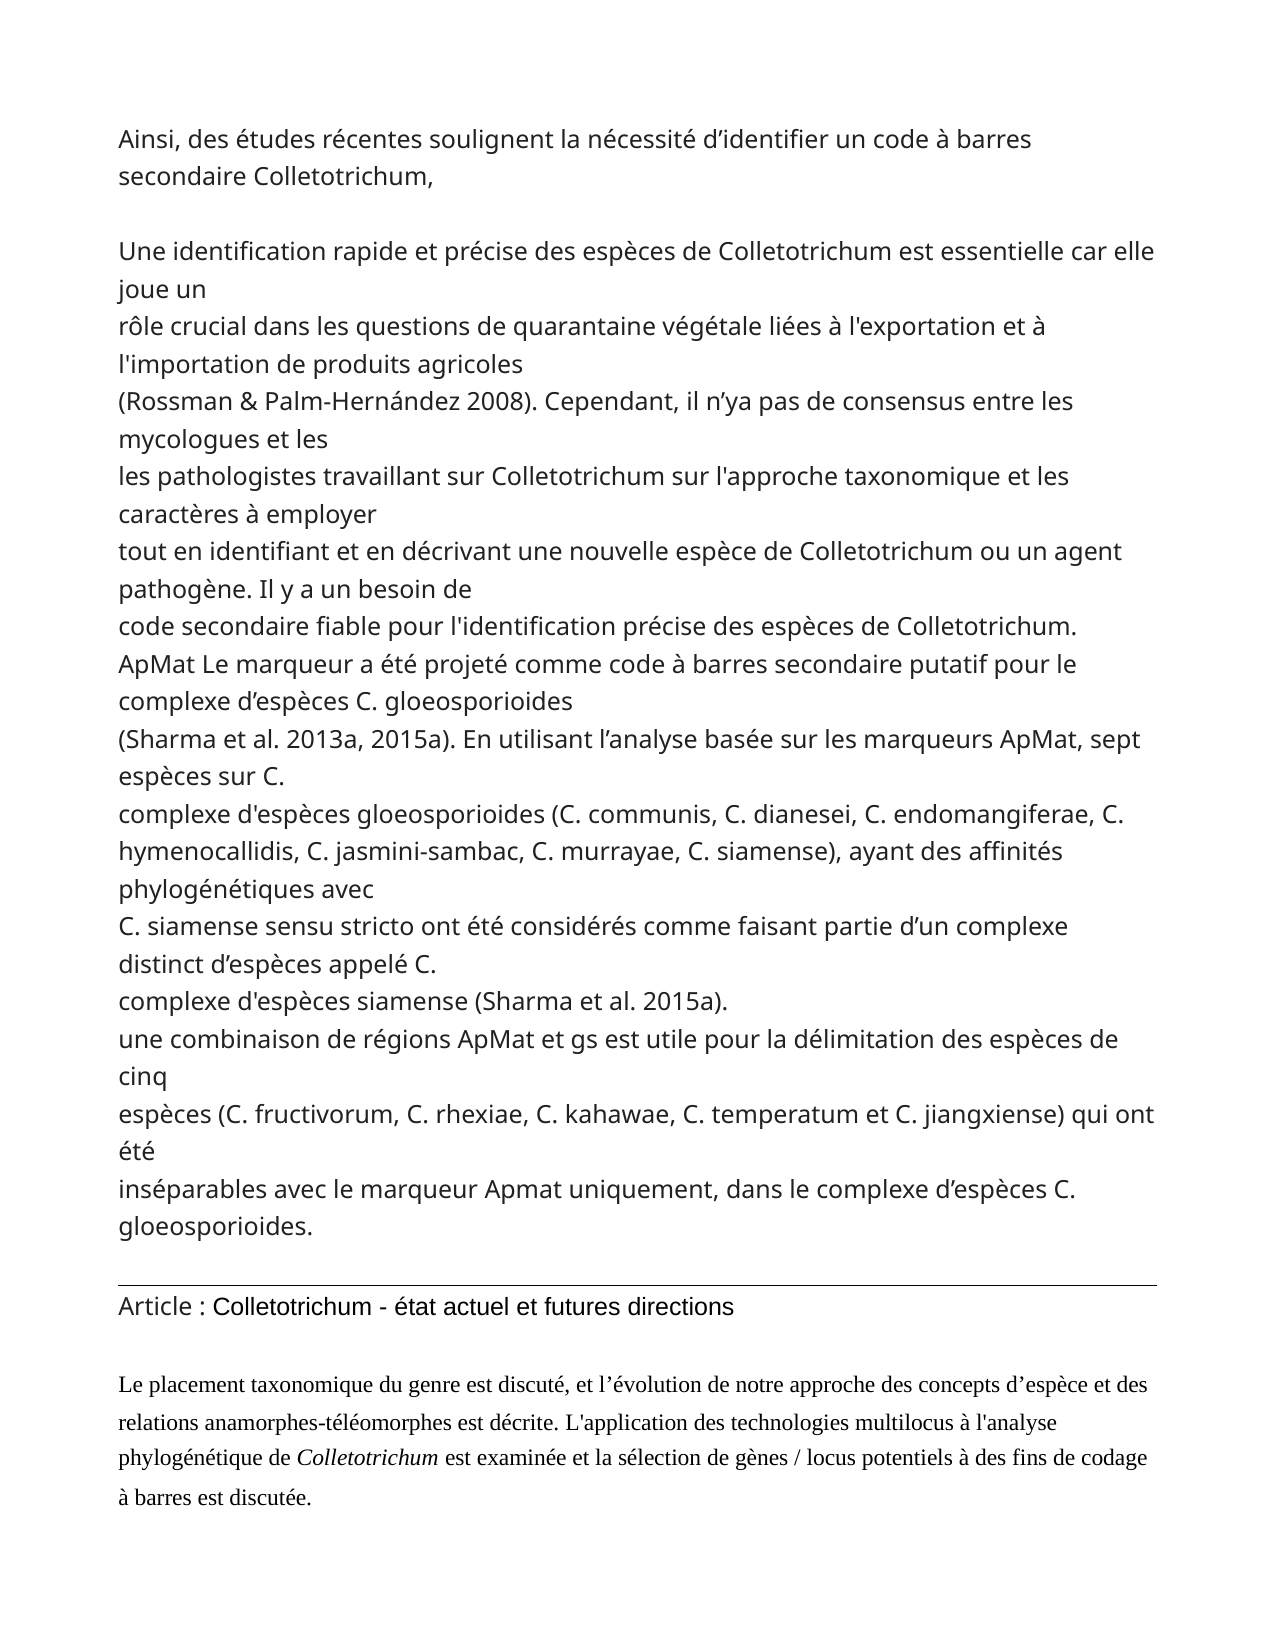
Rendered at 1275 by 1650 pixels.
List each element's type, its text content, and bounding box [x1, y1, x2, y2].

text espèces (C. fructivorum, C. rhexiae, C. kahawae, C. temperatum et C. jiangxiense) qui ont été [118, 1093, 1157, 1168]
text Le placement taxonomique du genre est discuté, et l’évolution de notre approche des concepts d’espèce et des relations anamorphes-téléomorphes est décrite. L'application des technologies multilocus à l'analyse phylogénétique de Colletotrichum est examinée et la sélection de gènes / locus potentiels à des fins de codage à barres est discutée. [118, 1360, 1157, 1510]
text Article : Colletotrichum - état actuel et futures directions [118, 1286, 1157, 1323]
text inséparables avec le marqueur Apmat uniquement, dans le complexe d’espèces C. gloeosporioides. [118, 1168, 1157, 1243]
text rôle crucial dans les questions de quarantaine végétale liées à l'exportation et à l'importation de produits agricoles [118, 306, 1157, 381]
text Une identification rapide et précise des espèces de Colletotrichum est essentielle car elle joue un [118, 231, 1157, 306]
text code secondaire fiable pour l'identification précise des espèces de Colletotrichum. ApMat Le marqueur a été projeté comme code à barres secondaire putatif pour le complexe d’espèces C. gloeosporioides [118, 606, 1157, 718]
text tout en identifiant et en décrivant une nouvelle espèce de Colletotrichum ou un agent pathogène. Il y a un besoin de [118, 531, 1157, 606]
text hymenocallidis, C. jasmini-sambac, C. murrayae, C. siamense), ayant des affinités phylogénétiques avec [118, 831, 1157, 906]
text complexe d'espèces gloeosporioides (C. communis, C. dianesei, C. endomangiferae, C. [118, 793, 1157, 831]
text (Sharma et al. 2013a, 2015a). En utilisant l’analyse basée sur les marqueurs ApMat, sept espèces sur C. [118, 718, 1157, 793]
text C. siamense sensu stricto ont été considérés comme faisant partie d’un complexe distinct d’espèces appelé C. [118, 906, 1157, 981]
text une combinaison de régions ApMat et gs est utile pour la délimitation des espèces de cinq [118, 1018, 1157, 1093]
text (Rossman & Palm-Hernández 2008). Cependant, il n’ya pas de consensus entre les mycologues et les [118, 381, 1157, 456]
text les pathologistes travaillant sur Colletotrichum sur l'approche taxonomique et les caractères à employer [118, 456, 1157, 531]
text complexe d'espèces siamense (Sharma et al. 2015a). [118, 981, 1157, 1018]
text Ainsi, des études récentes soulignent la nécessité d’identifier un code à barres secondaire Colletotrichum, [118, 118, 1157, 193]
